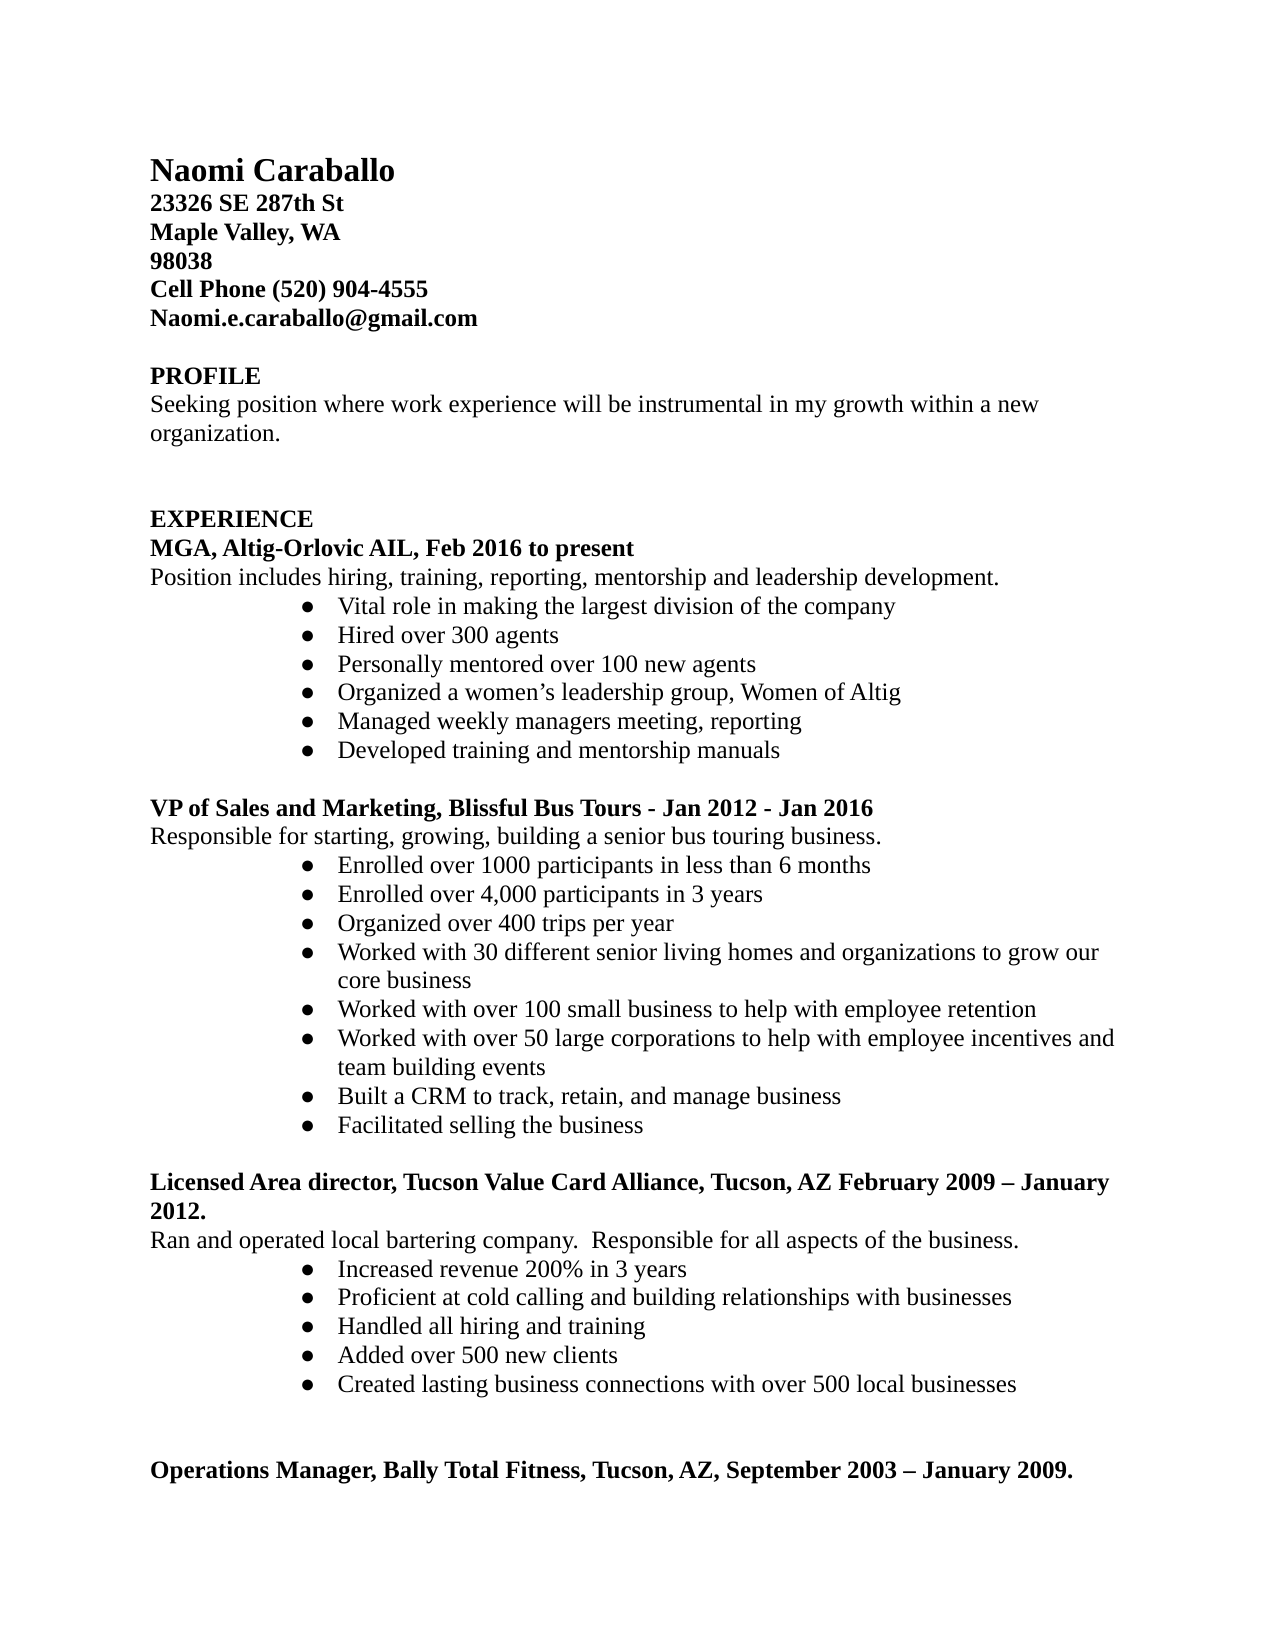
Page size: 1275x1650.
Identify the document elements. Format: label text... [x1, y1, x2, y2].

text Position includes hiring, training, reporting, mentorship and leadership development. [150, 562, 1125, 591]
text Responsible for starting, growing, building a senior bus touring business. [150, 821, 1125, 850]
text Maple Valley, WA [150, 217, 1125, 246]
list Proficient at cold calling and building relationships with businesses [300, 1282, 1125, 1311]
list Created lasting business connections with over 500 local businesses [300, 1369, 1125, 1398]
list Built a CRM to track, retain, and manage business [300, 1081, 1125, 1110]
text PROFILE [150, 361, 1125, 389]
text Cell Phone (520) 904-4555 [150, 274, 1125, 303]
text Licensed Area director, Tucson Value Card Alliance, Tucson, AZ February 2009 – January 2012. [150, 1167, 1125, 1225]
list Hired over 300 agents [300, 620, 1125, 648]
list Personally mentored over 100 new agents [300, 648, 1125, 677]
list Organized over 400 trips per year [300, 908, 1125, 937]
text Ran and operated local bartering company. Responsible for all aspects of the business. [150, 1225, 1125, 1253]
list Enrolled over 4,000 participants in 3 years [300, 879, 1125, 908]
text Naomi Caraballo [150, 150, 1125, 188]
list Added over 500 new clients [300, 1340, 1125, 1369]
list Worked with over 100 small business to help with employee retention [300, 994, 1125, 1023]
list Vital role in making the largest division of the company [300, 591, 1125, 620]
list Handled all hiring and training [300, 1311, 1125, 1340]
list Organized a women’s leadership group, Women of Altig [300, 677, 1125, 706]
text MGA, Altig-Orlovic AIL, Feb 2016 to present [150, 533, 1125, 562]
text VP of Sales and Marketing, Blissful Bus Tours - Jan 2012 - Jan 2016 [150, 793, 1125, 821]
text 23326 SE 287th St [150, 188, 1125, 217]
list Worked with 30 different senior living homes and organizations to grow our core business [300, 937, 1125, 994]
list Enrolled over 1000 participants in less than 6 months [300, 850, 1125, 879]
text 98038 [150, 246, 1125, 274]
text Naomi.e.caraballo@gmail.com [150, 303, 1125, 332]
list Managed weekly managers meeting, reporting [300, 706, 1125, 735]
list Developed training and mentorship manuals [300, 735, 1125, 764]
text Seeking position where work experience will be instrumental in my growth within a new organization. [150, 389, 1125, 447]
text Operations Manager, Bally Total Fitness, Tucson, AZ, September 2003 – January 2009. [150, 1455, 1125, 1484]
list Worked with over 50 large corporations to help with employee incentives and team building events [300, 1023, 1125, 1081]
list Facilitated selling the business [300, 1110, 1125, 1138]
text EXPERIENCE [150, 504, 1125, 533]
list Increased revenue 200% in 3 years [300, 1253, 1125, 1282]
